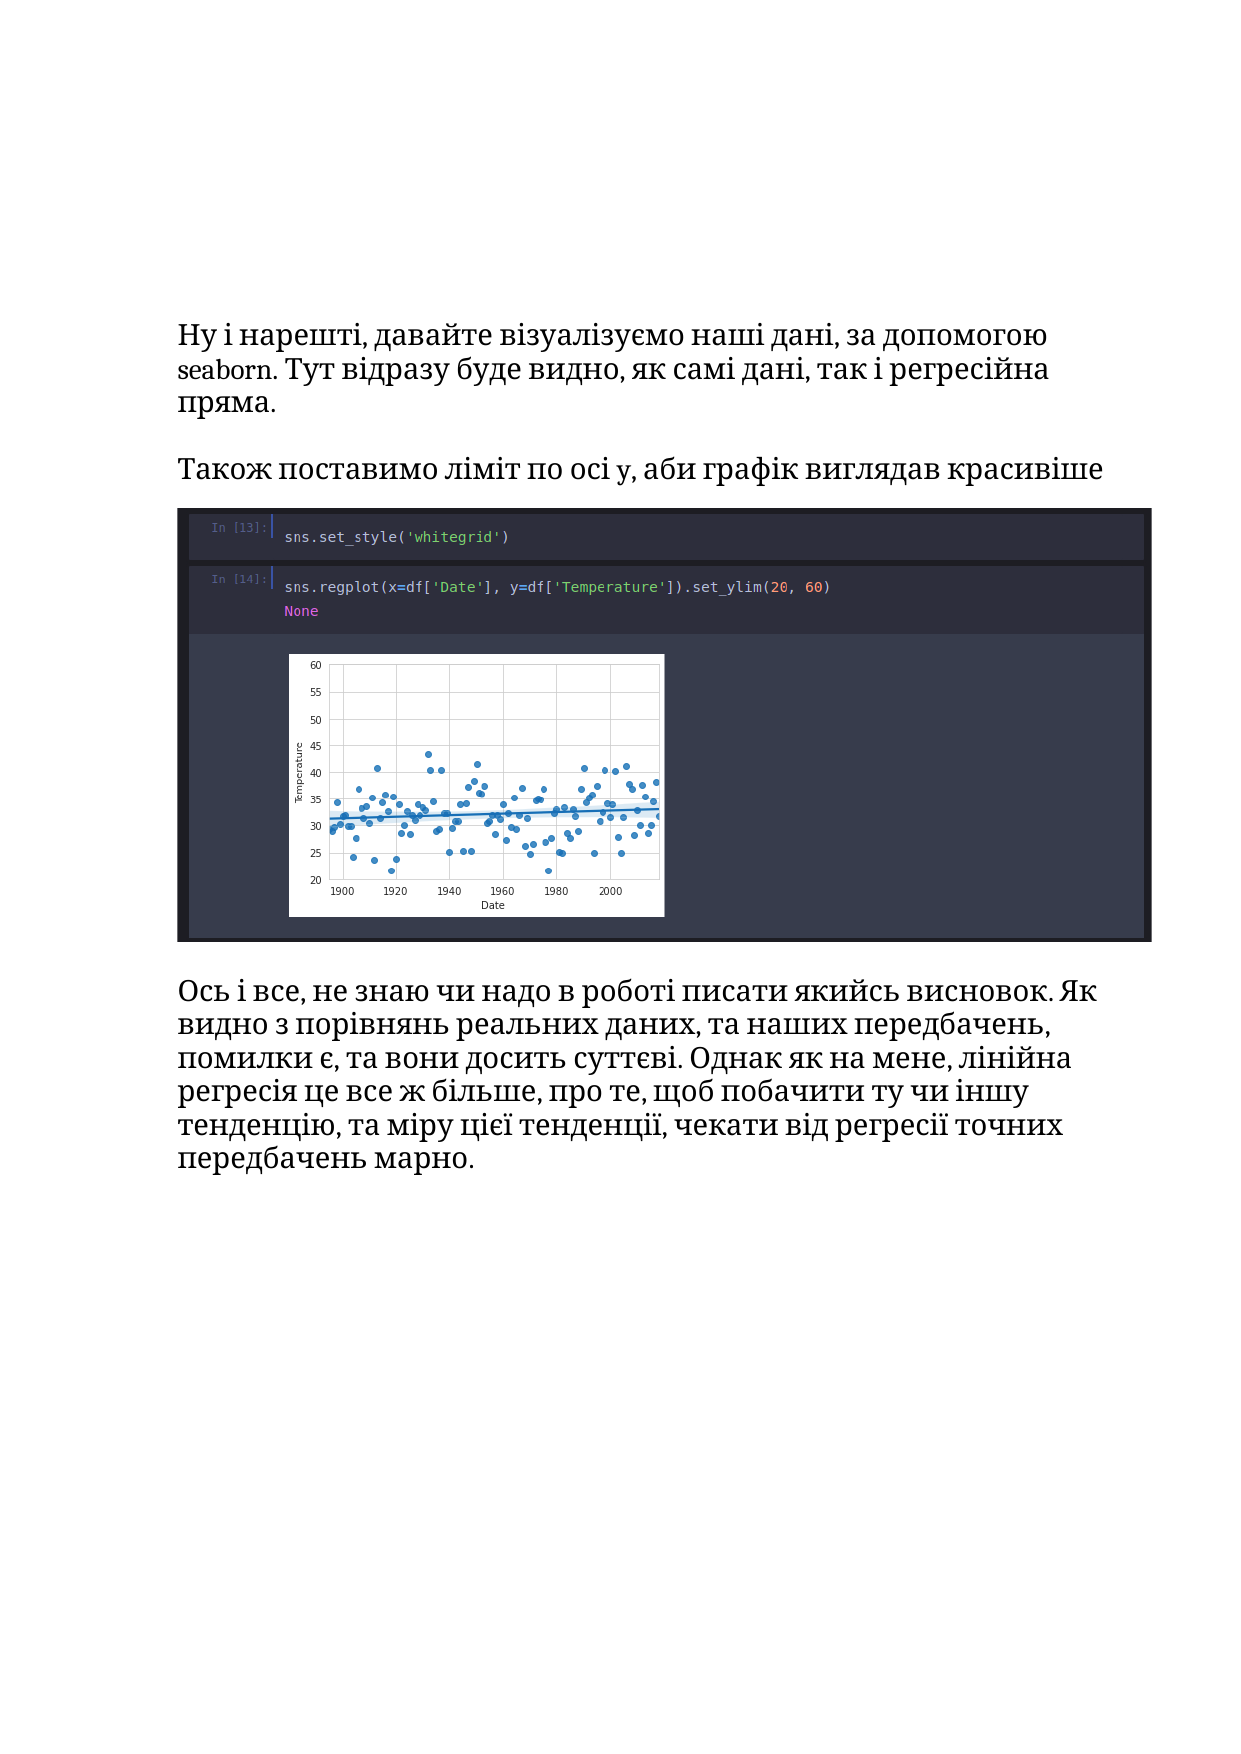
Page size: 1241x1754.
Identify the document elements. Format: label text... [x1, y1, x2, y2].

text Ось і все, не знаю чи надо в роботі писати якийсь висновок. Як видно з порівнянь реальних даних, та наших передбачень, помилки є, та вони досить суттєві. Однак як на мене, лінійна регресія це все ж більше, про те, щоб побачити ту чи іншу тенденцію, та міру цієї тенденції, чекати від регресії точних передбачень марно. [177, 975, 1152, 1176]
text Ну і нарешті, давайте візуалізуємо наші дані, за допомогою seaborn. Тут відразу буде видно, як самі дані, так і регресійна пряма. [177, 319, 1152, 420]
text Також поставимо ліміт по осі y, аби графік виглядав красивіше [177, 453, 1152, 487]
picture [177, 508, 1152, 942]
